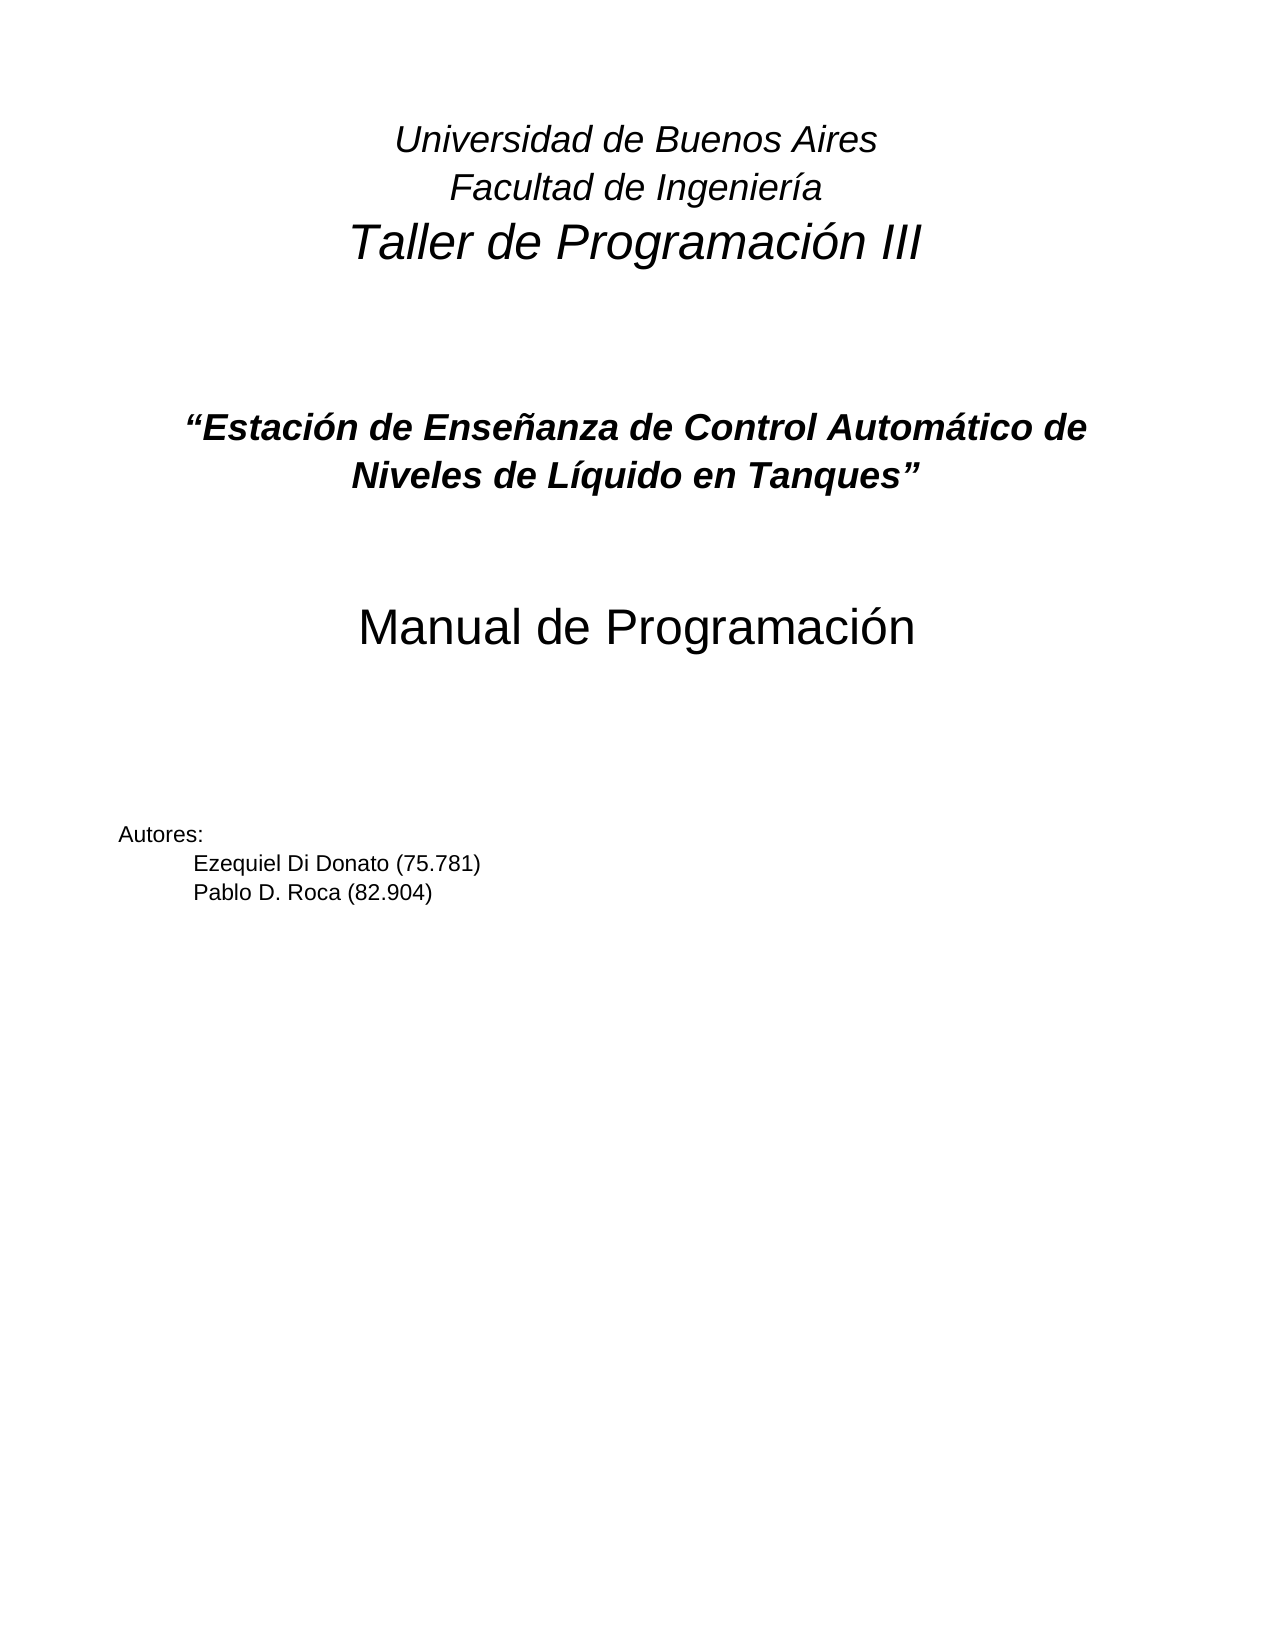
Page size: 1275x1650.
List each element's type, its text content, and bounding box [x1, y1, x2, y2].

text Manual de Programación [118, 599, 1157, 655]
text Universidad de Buenos Aires [118, 118, 1157, 160]
text “Estación de Enseñanza de Control Automático de Niveles de Líquido en Tanques” [118, 407, 1157, 497]
text Autores: [118, 821, 1157, 847]
text Facultad de Ingeniería [118, 166, 1157, 208]
text Ezequiel Di Donato (75.781) [118, 851, 1157, 876]
text Pablo D. Roca (82.904) [118, 880, 1157, 906]
text Taller de Programación III [118, 214, 1157, 270]
